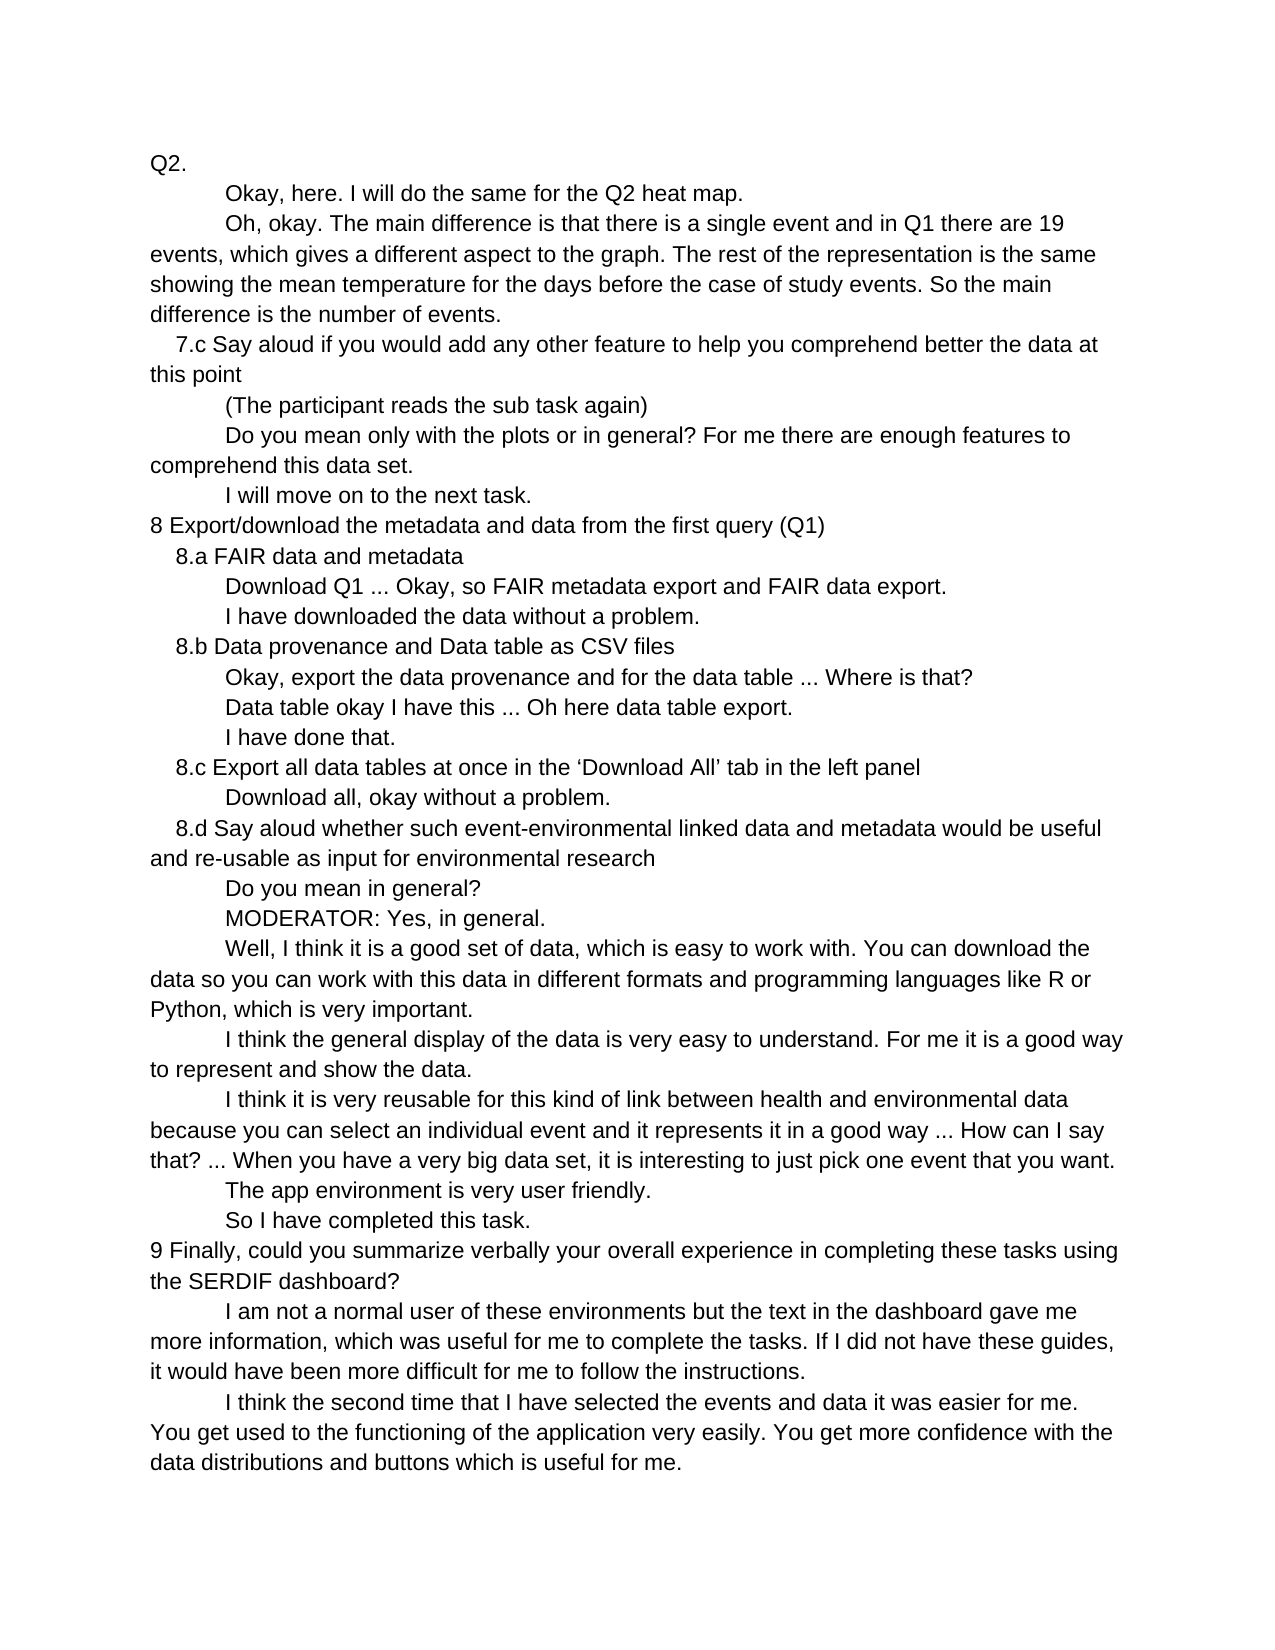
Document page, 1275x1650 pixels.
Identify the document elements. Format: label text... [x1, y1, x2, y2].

text 9 Finally, could you summarize verbally your overall experience in completing these tasks using the SERDIF dashboard? [150, 1237, 1125, 1294]
text MODERATOR: Yes, in general. [150, 905, 1125, 932]
text 8.a FAIR data and metadata [150, 543, 1125, 569]
text Data table okay I have this ... Oh here data table export. [150, 694, 1125, 720]
text I think the general display of the data is very easy to understand. For me it is a good way to represent and show the data. [150, 1026, 1125, 1083]
text I have done that. [150, 724, 1125, 750]
text Do you mean only with the plots or in general? For me there are enough features to comprehend this data set. [150, 422, 1125, 478]
text 7.c Say aloud if you would add any other feature to help you comprehend better the data at this point [150, 331, 1125, 388]
text I have downloaded the data without a problem. [150, 603, 1125, 629]
text I think it is very reusable for this kind of link between health and environmental data because you can select an individual event and it represents it in a good way ... How can I say that? ... When you have a very big data set, it is interesting to just pick one event that you want. [150, 1086, 1125, 1173]
text Okay, export the data provenance and for the data table ... Where is that? [150, 663, 1125, 690]
text 8.c Export all data tables at once in the ‘Download All’ tab in the left panel [150, 754, 1125, 781]
text Download all, okay without a problem. [150, 784, 1125, 811]
text Do you mean in general? [150, 875, 1125, 901]
text Okay, here. I will do the same for the Q2 heat map. [150, 180, 1125, 207]
text The app environment is very user friendly. [150, 1177, 1125, 1203]
text 8.b Data provenance and Data table as CSV files [150, 633, 1125, 660]
text 8 Export/download the metadata and data from the first query (Q1) [150, 512, 1125, 539]
text So I have completed this task. [150, 1207, 1125, 1234]
text I am not a normal user of these environments but the text in the dashboard gave me more information, which was useful for me to complete the tasks. If I did not have these guides, it would have been more difficult for me to follow the instructions. [150, 1298, 1125, 1385]
text Well, I think it is a good set of data, which is easy to work with. You can download the data so you can work with this data in different formats and programming languages like R or Python, which is very important. [150, 935, 1125, 1022]
text I will move on to the next task. [150, 482, 1125, 509]
text I think the second time that I have selected the events and data it was easier for me. You get used to the functioning of the application very easily. You get more confidence with the data distributions and buttons which is useful for me. [150, 1388, 1125, 1475]
text Download Q1 ... Okay, so FAIR metadata export and FAIR data export. [150, 573, 1125, 599]
text 8.d Say aloud whether such event-environmental linked data and metadata would be useful and re-usable as input for environmental research [150, 814, 1125, 871]
text (The participant reads the sub task again) [150, 392, 1125, 418]
text Oh, okay. The main difference is that there is a single event and in Q1 there are 19 events, which gives a different aspect to the graph. The rest of the representation is the same showing the mean temperature for the days before the case of study events. So the main difference is the number of events. [150, 210, 1125, 327]
text Q2. [150, 150, 1125, 176]
